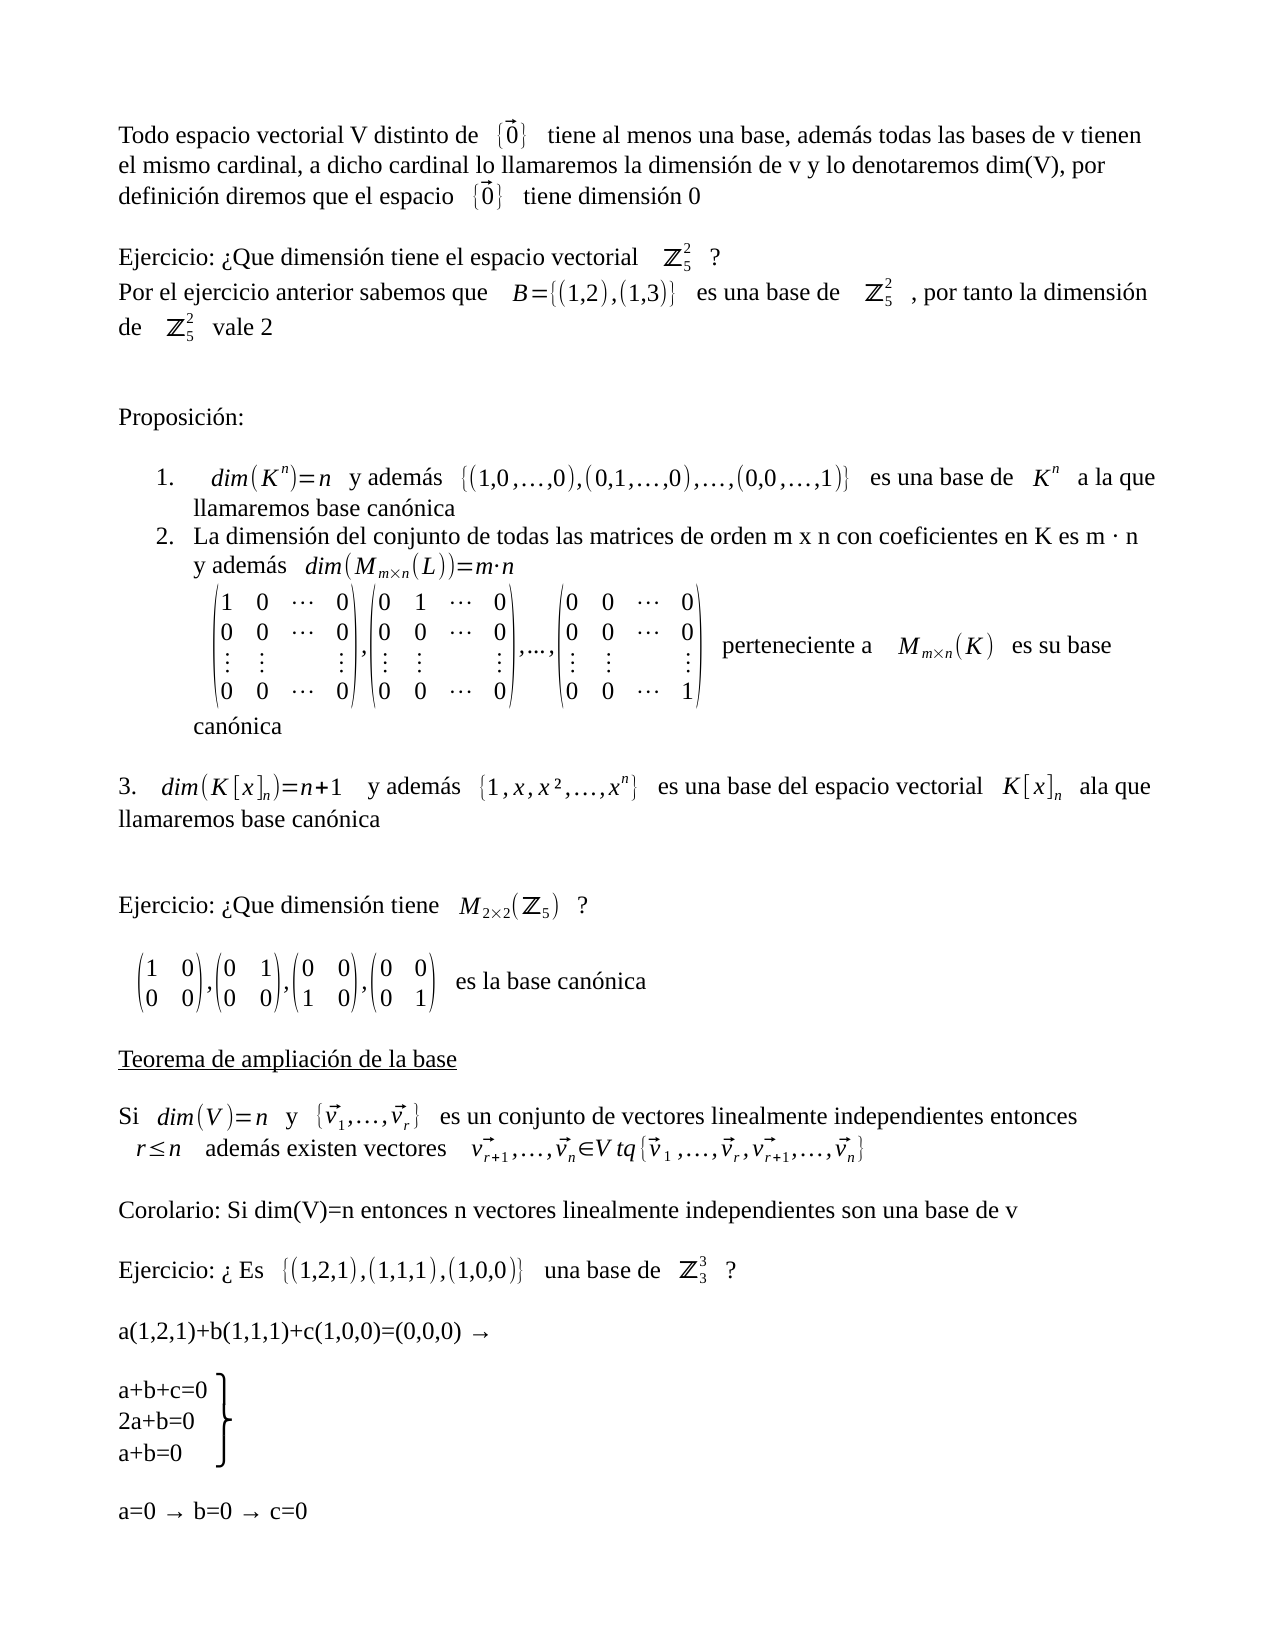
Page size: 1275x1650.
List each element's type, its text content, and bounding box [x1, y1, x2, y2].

text es la base canónica [118, 951, 1157, 1015]
text Proposición: [118, 402, 1157, 431]
text a(1,2,1)+b(1,1,1)+c(1,0,0)=(0,0,0) → [118, 1316, 1157, 1344]
text a+b=0 ⎭ [219, 1436, 1157, 1468]
text Teorema de ampliación de la base [118, 1044, 1157, 1072]
text a+b+c=0 ⎫ [222, 1373, 1157, 1404]
text Ejercicio: ¿Que dimensión tiene el espacio vectorial ? [118, 240, 1157, 275]
text Ejercicio: ¿Que dimensión tiene? [118, 890, 1157, 923]
list perteneciente a es su base canónica [156, 583, 1157, 740]
text Siyes un conjunto de vectores linealmente independientes entonces además existen vectores [118, 1101, 1157, 1166]
text a=0 → b=0 → c=0 [118, 1496, 1157, 1525]
text 2a+b=0 ⎬ [224, 1404, 1157, 1436]
text a+b+c=0 ⎫ [118, 1373, 223, 1404]
text Todo espacio vectorial V distinto detiene al menos una base, además todas las bases de v tienen el mismo cardinal, a dicho cardinal lo llamaremos la dimensión de v y lo denotaremos dim(V), por definición diremos que el espaciotiene dimensión 0 [118, 118, 1157, 211]
text 2a+b=0 ⎬ [118, 1404, 224, 1436]
text 3. y ademáses una base del espacio vectorialala que llamaremos base canónica [118, 769, 1157, 833]
text Por el ejercicio anterior sabemos que es una base de , por tanto la dimensión de vale 2 [118, 275, 1157, 345]
list y ademáses una base dea la que llamaremos base canónica [156, 460, 1157, 521]
text a+b=0 ⎭ [118, 1436, 222, 1468]
text Corolario: Si dim(V)=n entonces n vectores linealmente independientes son una base de v [118, 1195, 1157, 1223]
list La dimensión del conjunto de todas las matrices de orden m x n con coeficientes en K es m · n y además [156, 521, 1157, 583]
text Ejercicio: ¿ Esuna base de? [118, 1252, 1157, 1287]
